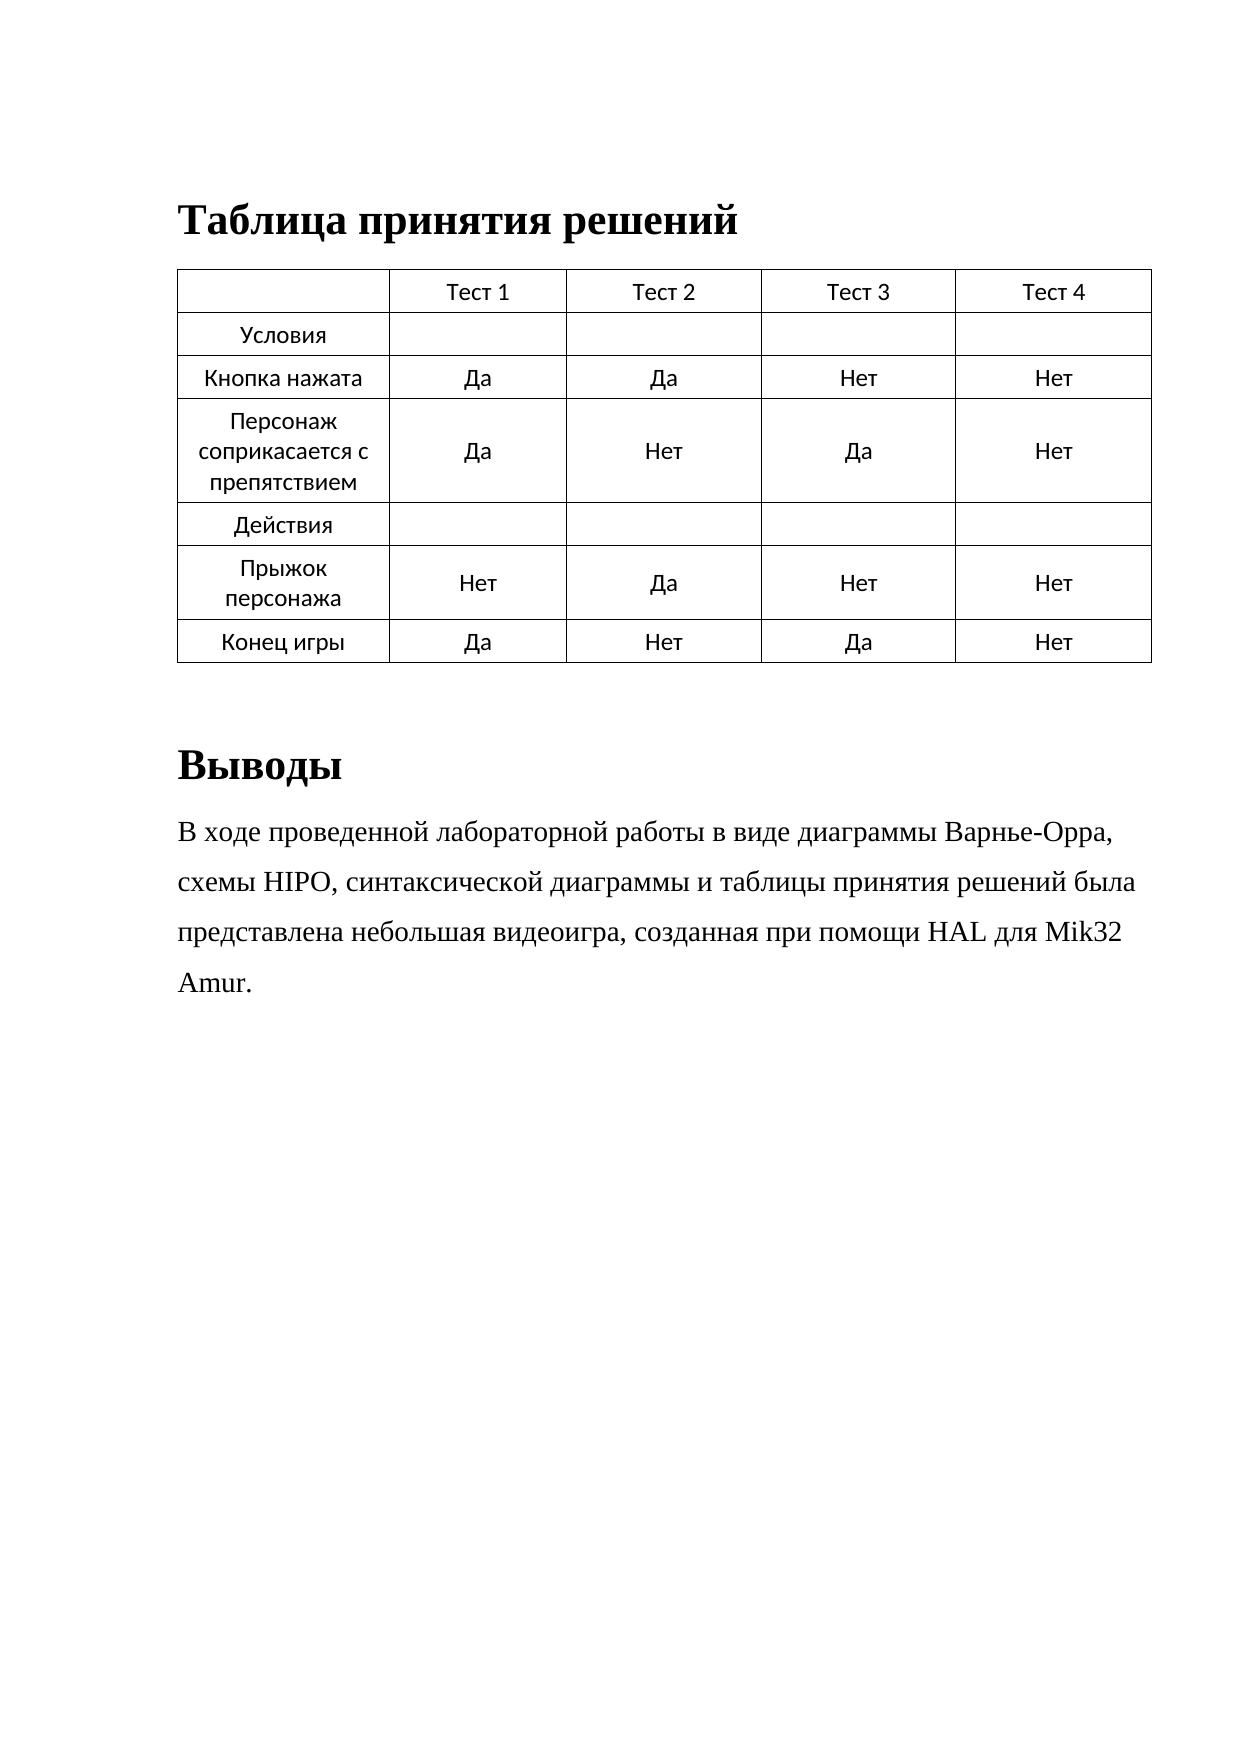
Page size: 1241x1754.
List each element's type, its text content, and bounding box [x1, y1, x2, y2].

table_cell Нет [390, 546, 566, 619]
table_cell Действия [178, 503, 389, 545]
table_header Тест 3 [762, 270, 955, 312]
table_cell Нет [956, 546, 1151, 619]
table_cell Нет [956, 356, 1151, 398]
table_header Тест 2 [567, 270, 761, 312]
text В ходе проведенной лабораторной работы в виде диаграммы Варнье-Орра, схемы HIPO, синтаксической диаграммы и таблицы принятия решений была представлена небольшая видеоигра, созданная при помощи HAL для Mik32 Amur. [177, 814, 1152, 998]
table_cell Да [762, 399, 955, 502]
table_cell [567, 503, 761, 545]
table_cell Нет [762, 546, 955, 619]
table_cell Персонаж соприкасается с препятствием [178, 399, 389, 502]
table_cell [762, 313, 955, 355]
table_cell Нет [567, 620, 761, 662]
table_cell Кнопка нажата [178, 356, 389, 398]
table_cell Условия [178, 313, 389, 355]
table_cell [956, 503, 1151, 545]
table_cell Нет [762, 356, 955, 398]
table_cell Да [762, 620, 955, 662]
table_cell [567, 313, 761, 355]
text Таблица принятия решений [177, 193, 1152, 244]
table_cell [956, 313, 1151, 355]
table_cell Нет [956, 620, 1151, 662]
table_cell [390, 503, 566, 545]
table_header [178, 270, 389, 312]
table_header Тест 1 [390, 270, 566, 312]
table_cell Да [567, 356, 761, 398]
table_cell Да [390, 399, 566, 502]
table_cell Прыжок персонажа [178, 546, 389, 619]
table_cell [390, 313, 566, 355]
table_header Тест 4 [956, 270, 1151, 312]
table_cell Да [390, 356, 566, 398]
table_cell Да [390, 620, 566, 662]
table_cell Нет [956, 399, 1151, 502]
table_cell Да [567, 546, 761, 619]
text Выводы [177, 738, 1152, 789]
table_cell Нет [567, 399, 761, 502]
table_cell [762, 503, 955, 545]
table_cell Конец игры [178, 620, 389, 662]
